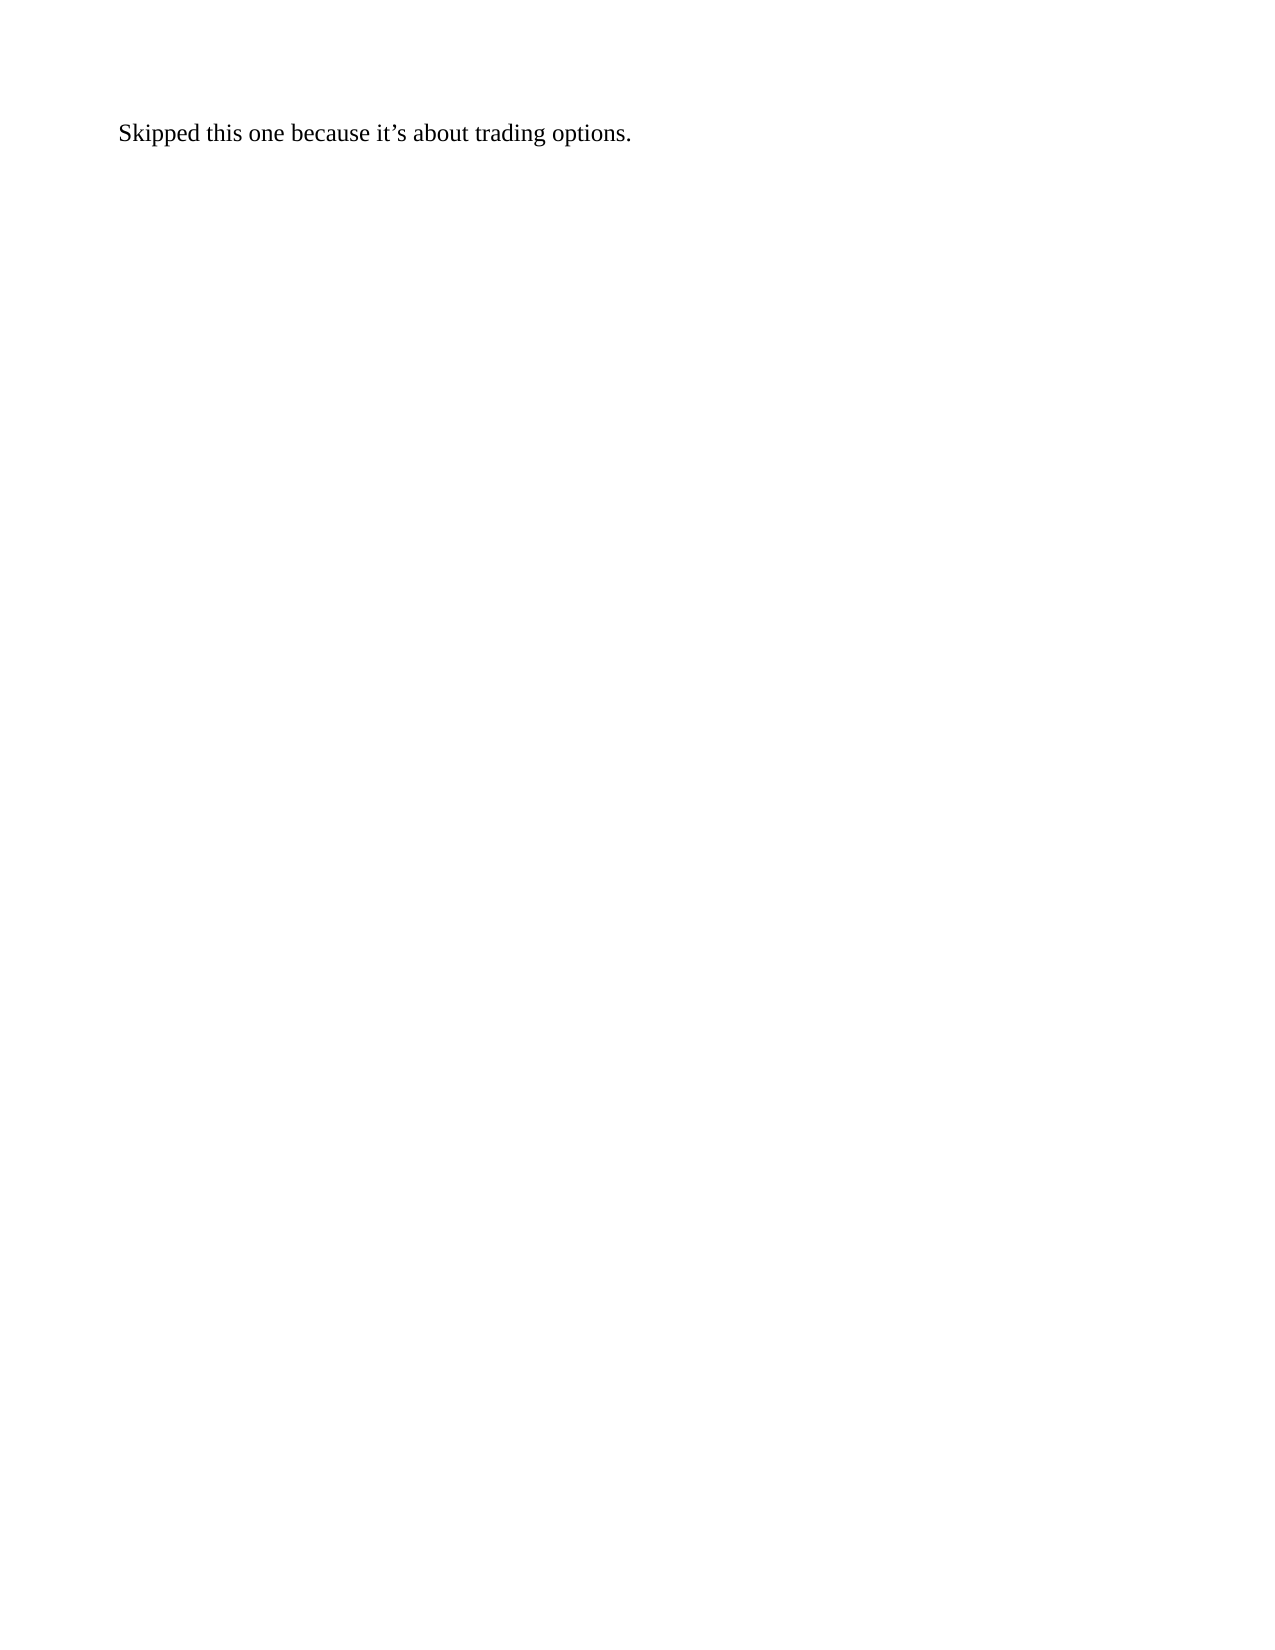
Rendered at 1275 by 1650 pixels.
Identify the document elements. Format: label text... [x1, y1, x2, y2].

text Skipped this one because it’s about trading options. [118, 118, 1157, 147]
